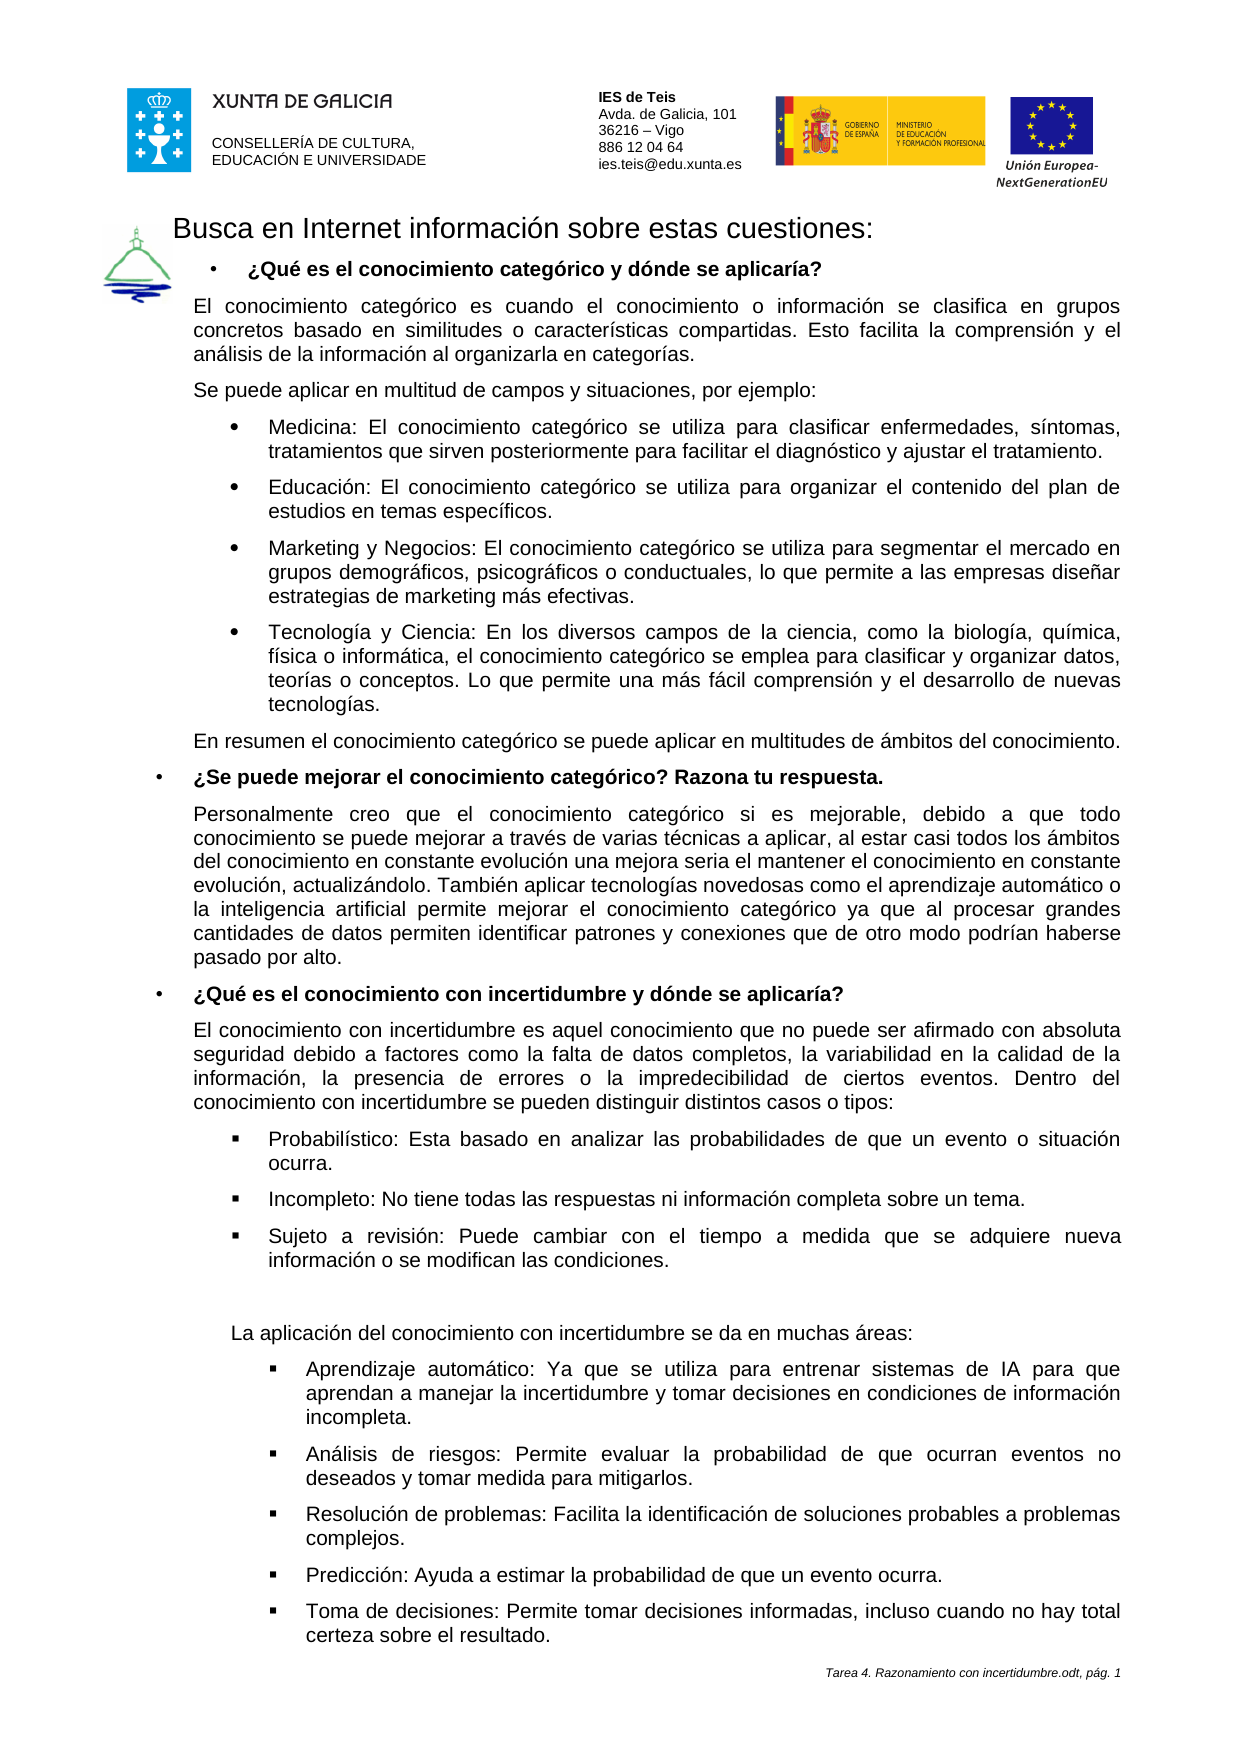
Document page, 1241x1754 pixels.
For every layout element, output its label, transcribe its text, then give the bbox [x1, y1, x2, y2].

list Probabilístico: Esta basado en analizar las probabilidades de que un evento o situación ocurra. [231, 1127, 1122, 1174]
list ¿Qué es el conocimiento con incertidumbre y dónde se aplicaría? [156, 982, 1122, 1006]
text Se puede aplicar en multitud de campos y situaciones, por ejemplo: [193, 378, 1122, 402]
list ¿Qué es el conocimiento categórico y dónde se aplicaría? [173, 257, 1122, 281]
list Análisis de riesgos: Permite evaluar la probabilidad de que ocurran eventos no deseados y tomar medida para mitigarlos. [268, 1442, 1122, 1489]
text El conocimiento categórico es cuando el conocimiento o información se clasifica en grupos concretos basado en similitudes o características compartidas. Esto facilita la comprensión y el análisis de la información al organizarla en categorías. [193, 294, 1122, 366]
list Marketing y Negocios: El conocimiento categórico se utiliza para segmentar el mercado en grupos demográficos, psicográficos o conductuales, lo que permite a las empresas diseñar estrategias de marketing más efectivas. [231, 536, 1122, 607]
list Sujeto a revisión: Puede cambiar con el tiempo a medida que se adquiere nueva información o se modifican las condiciones. [231, 1224, 1122, 1272]
list Educación: El conocimiento categórico se utiliza para organizar el contenido del plan de estudios en temas específicos. [231, 475, 1122, 523]
text La aplicación del conocimiento con incertidumbre se da en muchas áreas: [231, 1321, 1122, 1344]
list Medicina: El conocimiento categórico se utiliza para clasificar enfermedades, síntomas, tratamientos que sirven posteriormente para facilitar el diagnóstico y ajustar el tratamiento. [231, 414, 1122, 462]
text En resumen el conocimiento categórico se puede aplicar en multitudes de ámbitos del conocimiento. [193, 728, 1122, 752]
list Resolución de problemas: Facilita la identificación de soluciones probables a problemas complejos. [268, 1502, 1122, 1550]
list Toma de decisiones: Permite tomar decisiones informadas, incluso cuando no hay total certeza sobre el resultado. [268, 1599, 1122, 1647]
list ¿Se puede mejorar el conocimiento categórico? Razona tu respuesta. [156, 765, 1122, 789]
list Aprendizaje automático: Ya que se utiliza para entrenar sistemas de IA para que aprendan a manejar la incertidumbre y tomar decisiones en condiciones de información incompleta. [268, 1357, 1122, 1429]
text Busca en Internet información sobre estas cuestiones: [118, 211, 1122, 244]
list Predicción: Ayuda a estimar la probabilidad de que un evento ocurra. [268, 1563, 1122, 1587]
list Tecnología y Ciencia: En los diversos campos de la ciencia, como la biología, química, física o informática, el conocimiento categórico se emplea para clasificar y organizar datos, teorías o conceptos. Lo que permite una más fácil comprensión y el desarrollo de nuevas tecnologías. [231, 620, 1122, 716]
text El conocimiento con incertidumbre es aquel conocimiento que no puede ser afirmado con absoluta seguridad debido a factores como la falta de datos completos, la variabilidad en la calidad de la información, la presencia de errores o la impredecibilidad de ciertos eventos. Dentro del conocimiento con incertidumbre se pueden distinguir distintos casos o tipos: [193, 1018, 1122, 1114]
list Incompleto: No tiene todas las respuestas ni información completa sobre un tema. [231, 1187, 1122, 1211]
text Personalmente creo que el conocimiento categórico si es mejorable, debido a que todo conocimiento se puede mejorar a través de varias técnicas a aplicar, al estar casi todos los ámbitos del conocimiento en constante evolución una mejora seria el mantener el conocimiento en constante evolución, actualizándolo. También aplicar tecnologías novedosas como el aprendizaje automático o la inteligencia artificial permite mejorar el conocimiento categórico ya que al procesar grandes cantidades de datos permiten identificar patrones y conexiones que de otro modo podrían haberse pasado por alto. [193, 801, 1122, 969]
